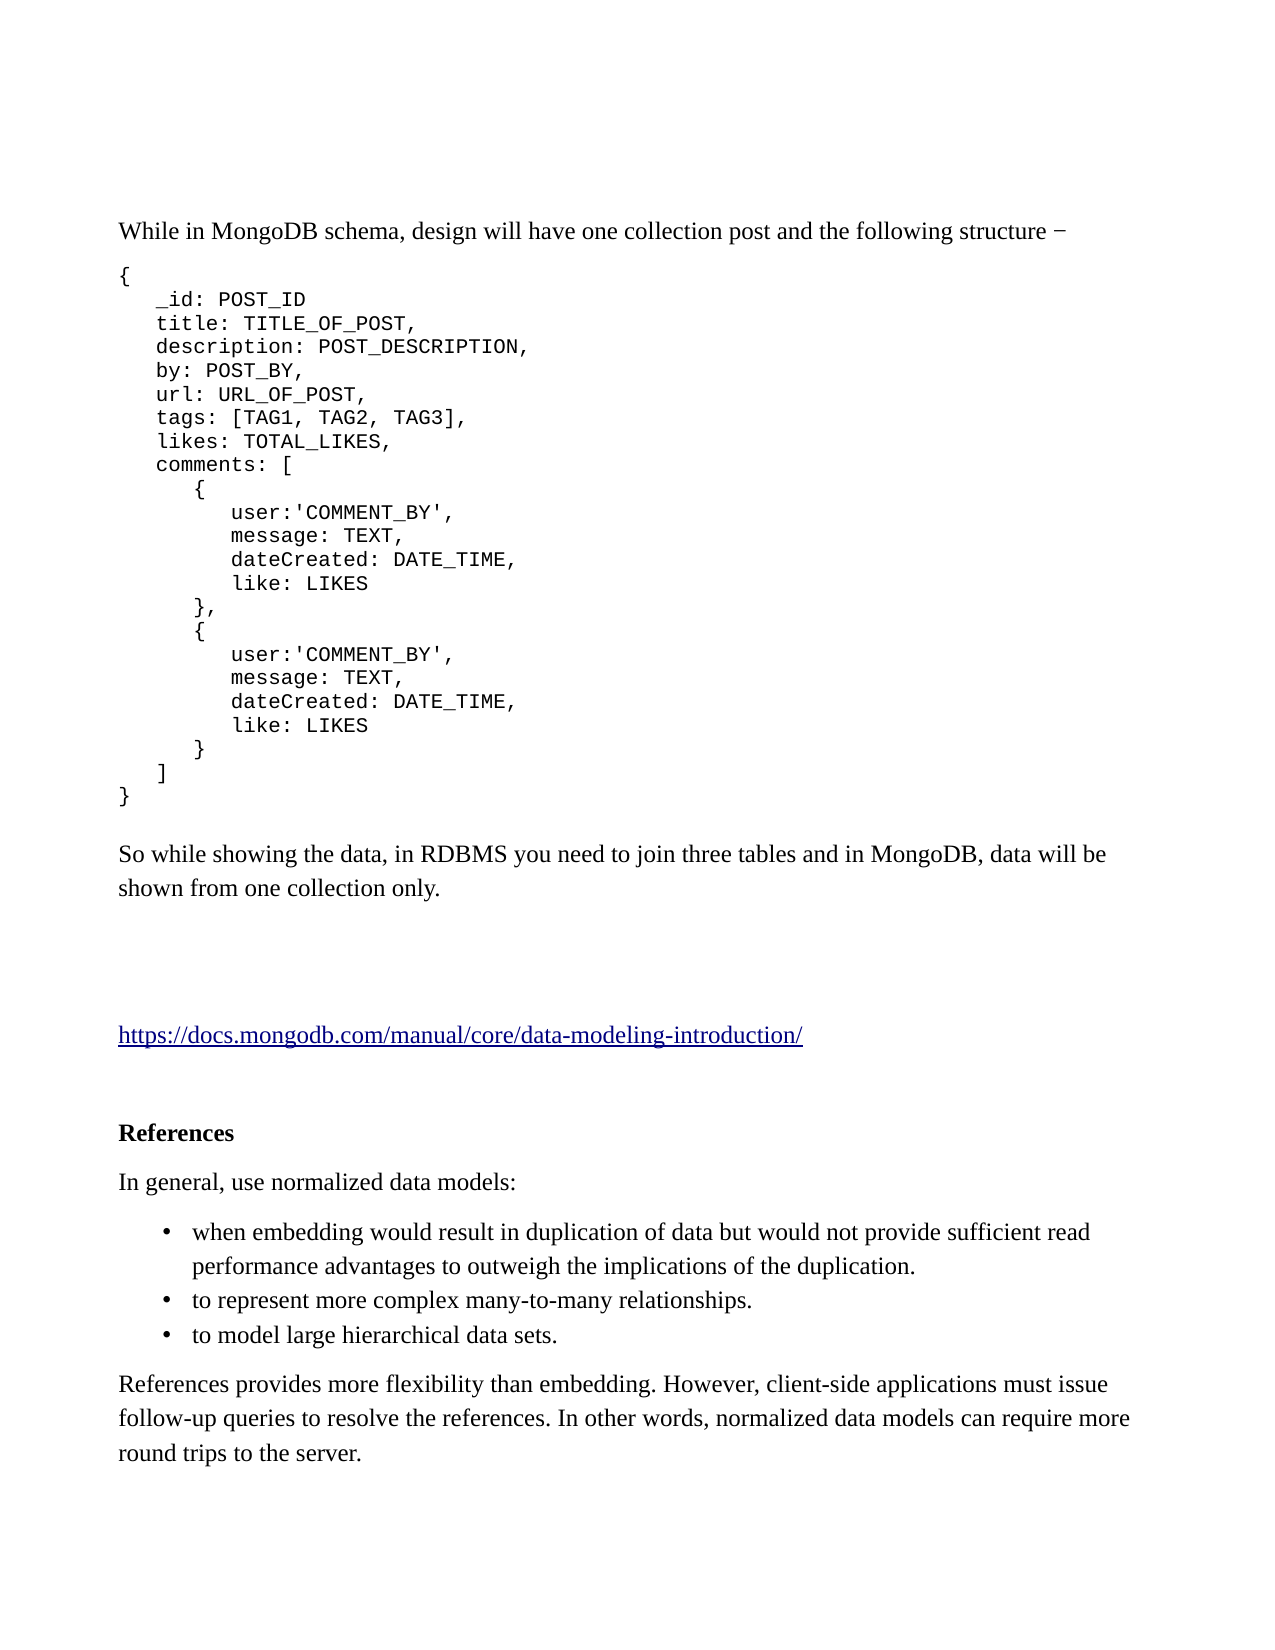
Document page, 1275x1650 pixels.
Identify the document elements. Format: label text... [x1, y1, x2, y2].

text title: TITLE_OF_POST, [118, 313, 1157, 336]
text { [118, 620, 1157, 644]
text } [118, 738, 1157, 762]
text https://docs.mongodb.com/manual/core/data-modeling-introduction/ [118, 1020, 1157, 1049]
text { [118, 478, 1157, 502]
text _id: POST_ID [118, 289, 1157, 313]
text message: TEXT, [118, 525, 1157, 549]
text by: POST_BY, [118, 360, 1157, 383]
text url: URL_OF_POST, [118, 383, 1157, 407]
text like: LIKES [118, 573, 1157, 596]
text References provides more flexibility than embedding. However, client-side applications must issue follow-up queries to resolve the references. In other words, normalized data models can require more round trips to the server. [118, 1369, 1157, 1467]
text comments: [ [118, 454, 1157, 478]
text tags: [TAG1, TAG2, TAG3], [118, 407, 1157, 431]
text dateCreated: DATE_TIME, [118, 549, 1157, 573]
text description: POST_DESCRIPTION, [118, 336, 1157, 360]
text } [118, 786, 1157, 809]
text References [118, 1118, 1157, 1147]
text user:'COMMENT_BY', [118, 644, 1157, 667]
text ] [118, 762, 1157, 786]
list to represent more complex many-to-many relationships. [162, 1286, 1157, 1314]
text }, [118, 596, 1157, 620]
text While in MongoDB schema, design will have one collection post and the following structure − [118, 216, 1157, 245]
text like: LIKES [118, 714, 1157, 738]
text So while showing the data, in RDBMS you need to join three tables and in MongoDB, data will be shown from one collection only. [118, 839, 1157, 902]
text user:'COMMENT_BY', [118, 502, 1157, 525]
text { [118, 265, 1157, 289]
text dateCreated: DATE_TIME, [118, 691, 1157, 714]
list to model large hierarchical data sets. [162, 1320, 1157, 1349]
list when embedding would result in duplication of data but would not provide sufficient read performance advantages to outweigh the implications of the duplication. [162, 1217, 1157, 1280]
text In general, use normalized data models: [118, 1167, 1157, 1196]
text message: TEXT, [118, 667, 1157, 691]
text likes: TOTAL_LIKES, [118, 431, 1157, 454]
